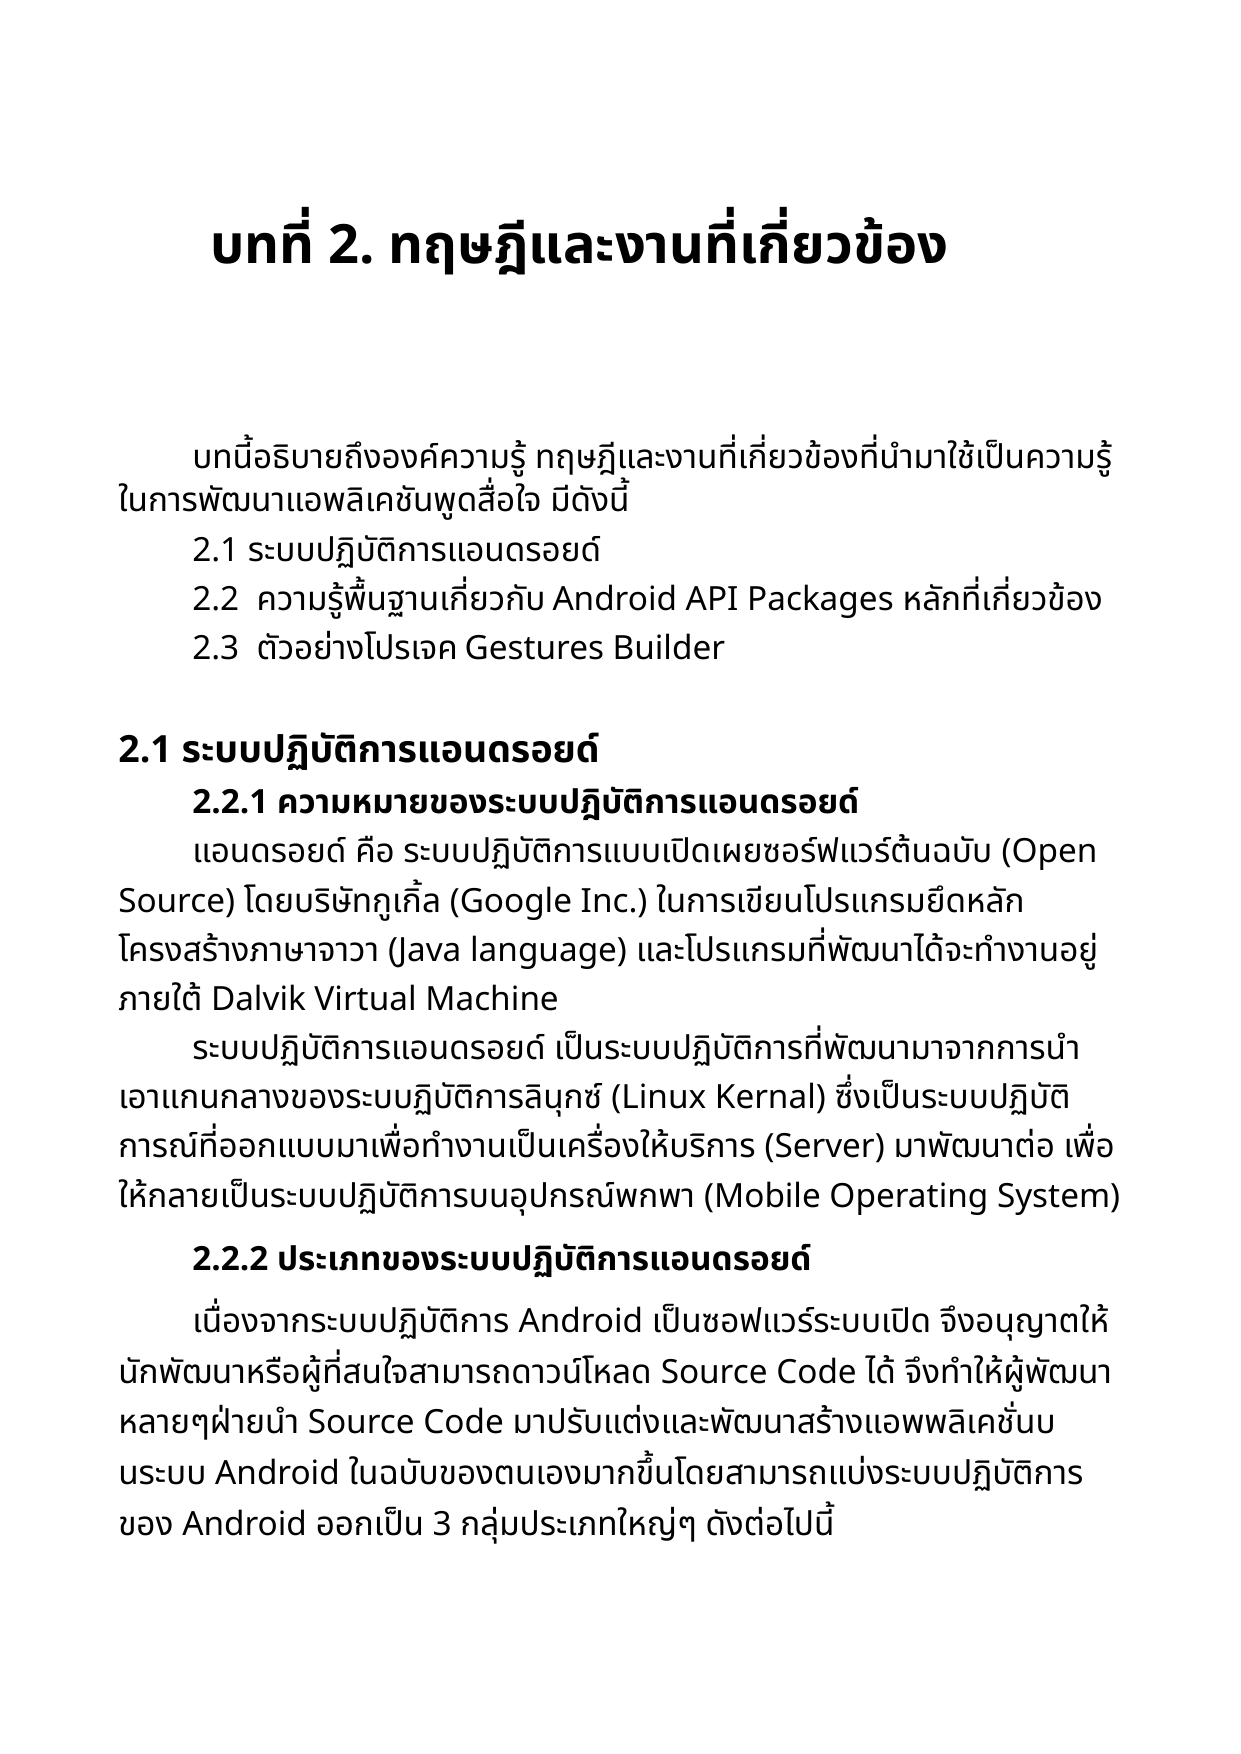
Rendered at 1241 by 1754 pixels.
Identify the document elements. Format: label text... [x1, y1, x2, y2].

text 2.1 ระบบปฏิบัติการแอนดรอยด์ [118, 525, 1122, 574]
text เนื่องจากระบบปฏิบัติการ Android เป็นซอฟแวร์ระบบเปิด จึงอนุญาตให้นักพัฒนาหรือผู้ที่สนใจสามารถดาวน์โหลด Source Code ได้ จึงทำให้ผู้พัฒนาหลายๆฝ่ายนำ Source Code มาปรับแต่งและพัฒนาสร้างแอพพลิเคชั่นบนระบบ Android ในฉบับของตนเองมากขึ้นโดยสามารถแบ่งระบบปฏิบัติการของ Android ออกเป็น 3 กลุ่มประเภทใหญ่ๆ ดังต่อไปนี้ [118, 1297, 1122, 1550]
text แอนดรอยด์ คือ ระบบปฏิบัติการแบบเปิดเผยซอร์ฟแวร์ต้นฉบับ (Open Source) โดยบริษัทกูเกิ้ล (Google Inc.) ในการเขียนโปรแกรมยึดหลักโครงสร้างภาษาจาวา (Java language) และโปรแกรมที่พัฒนาได้จะทำงานอยู่ภายใต้ Dalvik Virtual Machine [118, 827, 1122, 1024]
text บทนี้อธิบายถึงองค์ความรู้ ทฤษฎีและงานที่เกี่ยวข้องที่นำมาใช้เป็นความรู้ในการพัฒนาแอพลิเคชันพูดสื่อใจ มีดังนี้ [118, 433, 1122, 525]
text ระบบปฏิบัติการแอนดรอยด์ เป็นระบบปฏิบัติการที่พัฒนามาจากการนำเอาแกนกลางของระบบฏิบัติการลินุกซ์ (Linux Kernal) ซึ่งเป็นระบบปฏิบัติการณ์ที่ออกแบบมาเพื่อทำงานเป็นเครื่องให้บริการ (Server) มาพัฒนาต่อ เพื่อให้กลายเป็นระบบปฏิบัติการบนอุปกรณ์พกพา (Mobile Operating System) [118, 1024, 1122, 1221]
subtitle ทฤษฎีและงานที่เกี่ยวข้อง [118, 206, 1122, 288]
text 2.3 ตัวอย่างโปรเจคGestures Builder [118, 624, 1122, 673]
text 2.2 ความรู้พื้นฐานเกี่ยวกับAndroid API Packages หลักที่เกี่ยวข้อง [118, 574, 1122, 624]
text 2.2.1 ความหมายของระบบปฎิบัติการแอนดรอยด์ [118, 778, 1122, 827]
subtitle 2.1 ระบบปฏิบัติการแอนดรอยด์ [118, 723, 1122, 778]
subtitle 2.2.2 ประเภทของระบบปฏิบัติการแอนดรอยด์ [118, 1235, 1122, 1284]
